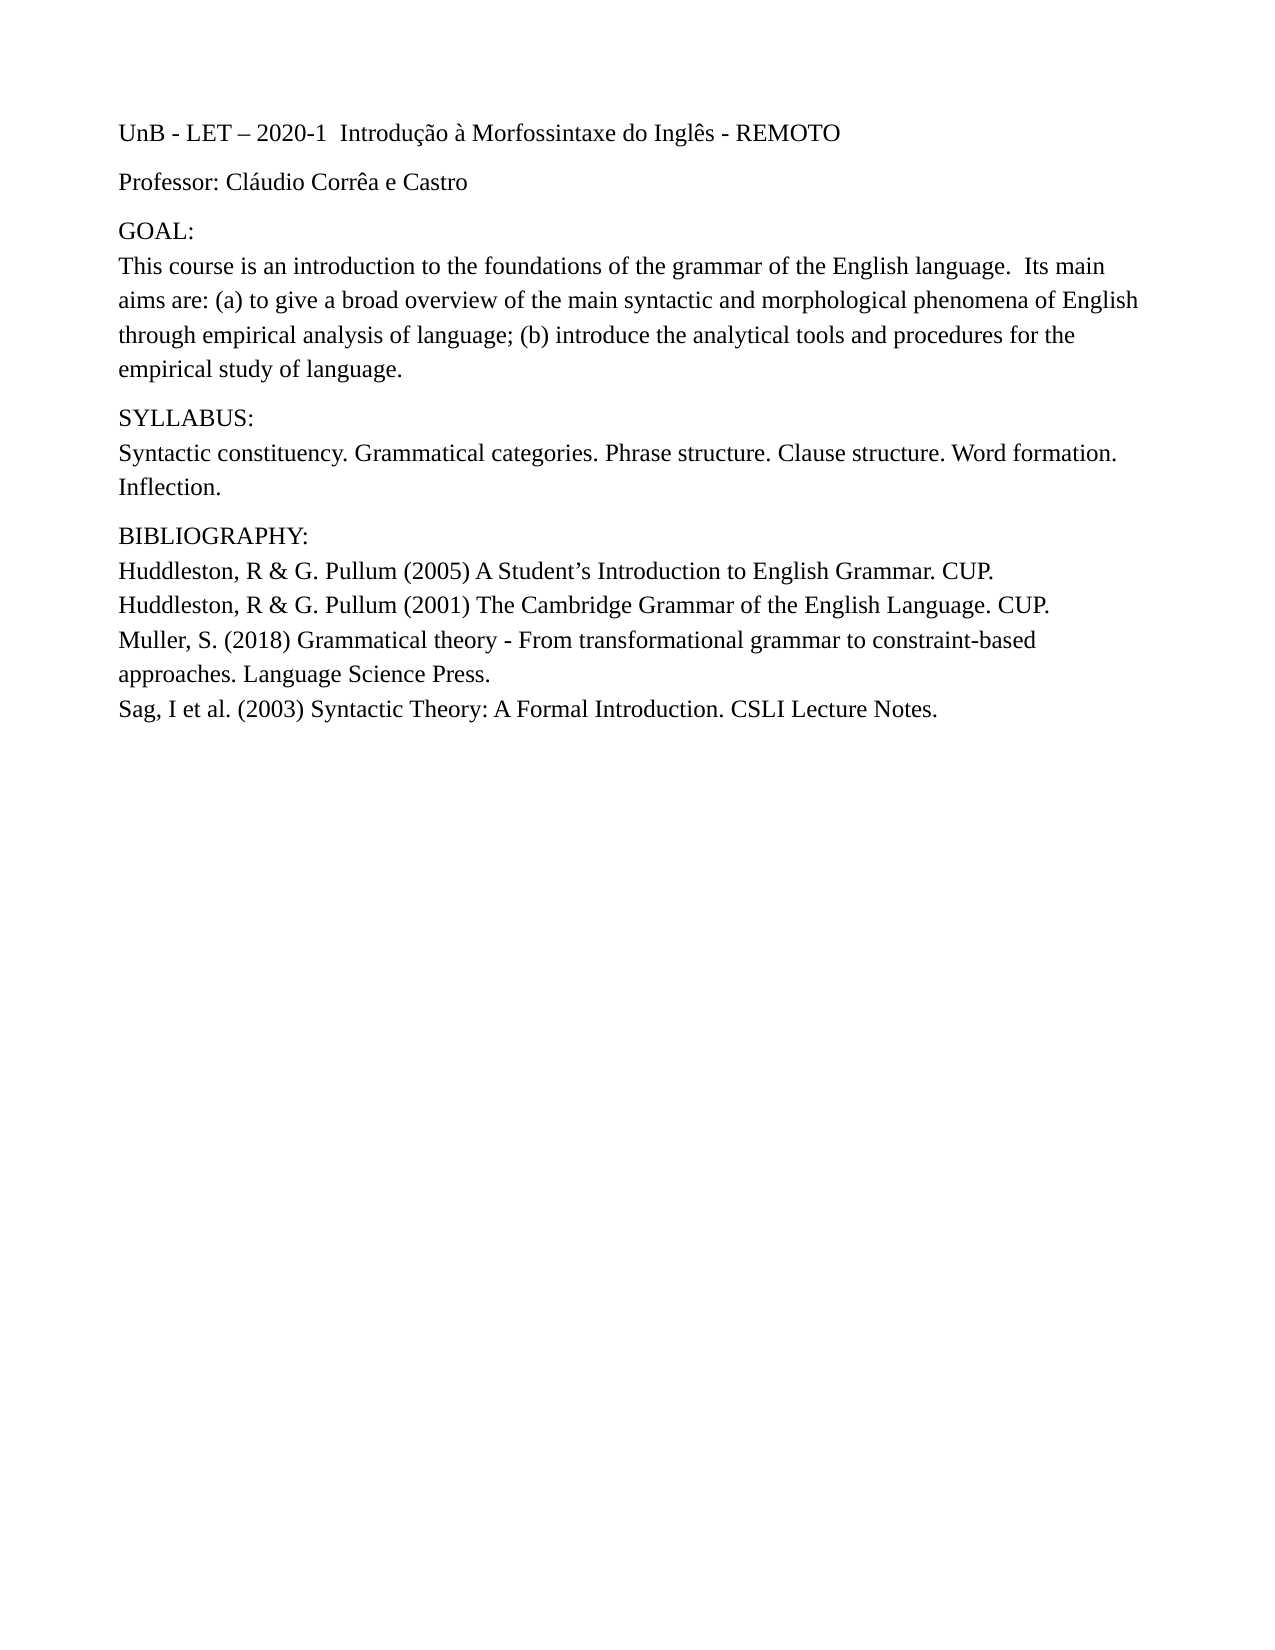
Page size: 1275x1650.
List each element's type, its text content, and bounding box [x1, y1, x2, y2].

text GOAL: This course is an introduction to the foundations of the grammar of the English language. Its main aims are: (a) to give a broad overview of the main syntactic and morphological phenomena of English through empirical analysis of language; (b) introduce the analytical tools and procedures for the empirical study of language. [118, 216, 1157, 383]
text BIBLIOGRAPHY: Huddleston, R & G. Pullum (2005) A Student’s Introduction to English Grammar. CUP. Huddleston, R & G. Pullum (2001) The Cambridge Grammar of the English Language. CUP. Muller, S. (2018) Grammatical theory - From transformational grammar to constraint-based approaches. Language Science Press. Sag, I et al. (2003) Syntactic Theory: A Formal Introduction. CSLI Lecture Notes. [118, 521, 1157, 722]
text UnB - LET – 2020-1 Introdução à Morfossintaxe do Inglês - REMOTO [118, 118, 1157, 147]
text Professor: Cláudio Corrêa e Castro [118, 167, 1157, 196]
text SYLLABUS: Syntactic constituency. Grammatical categories. Phrase structure. Clause structure. Word formation. Inflection. [118, 403, 1157, 501]
